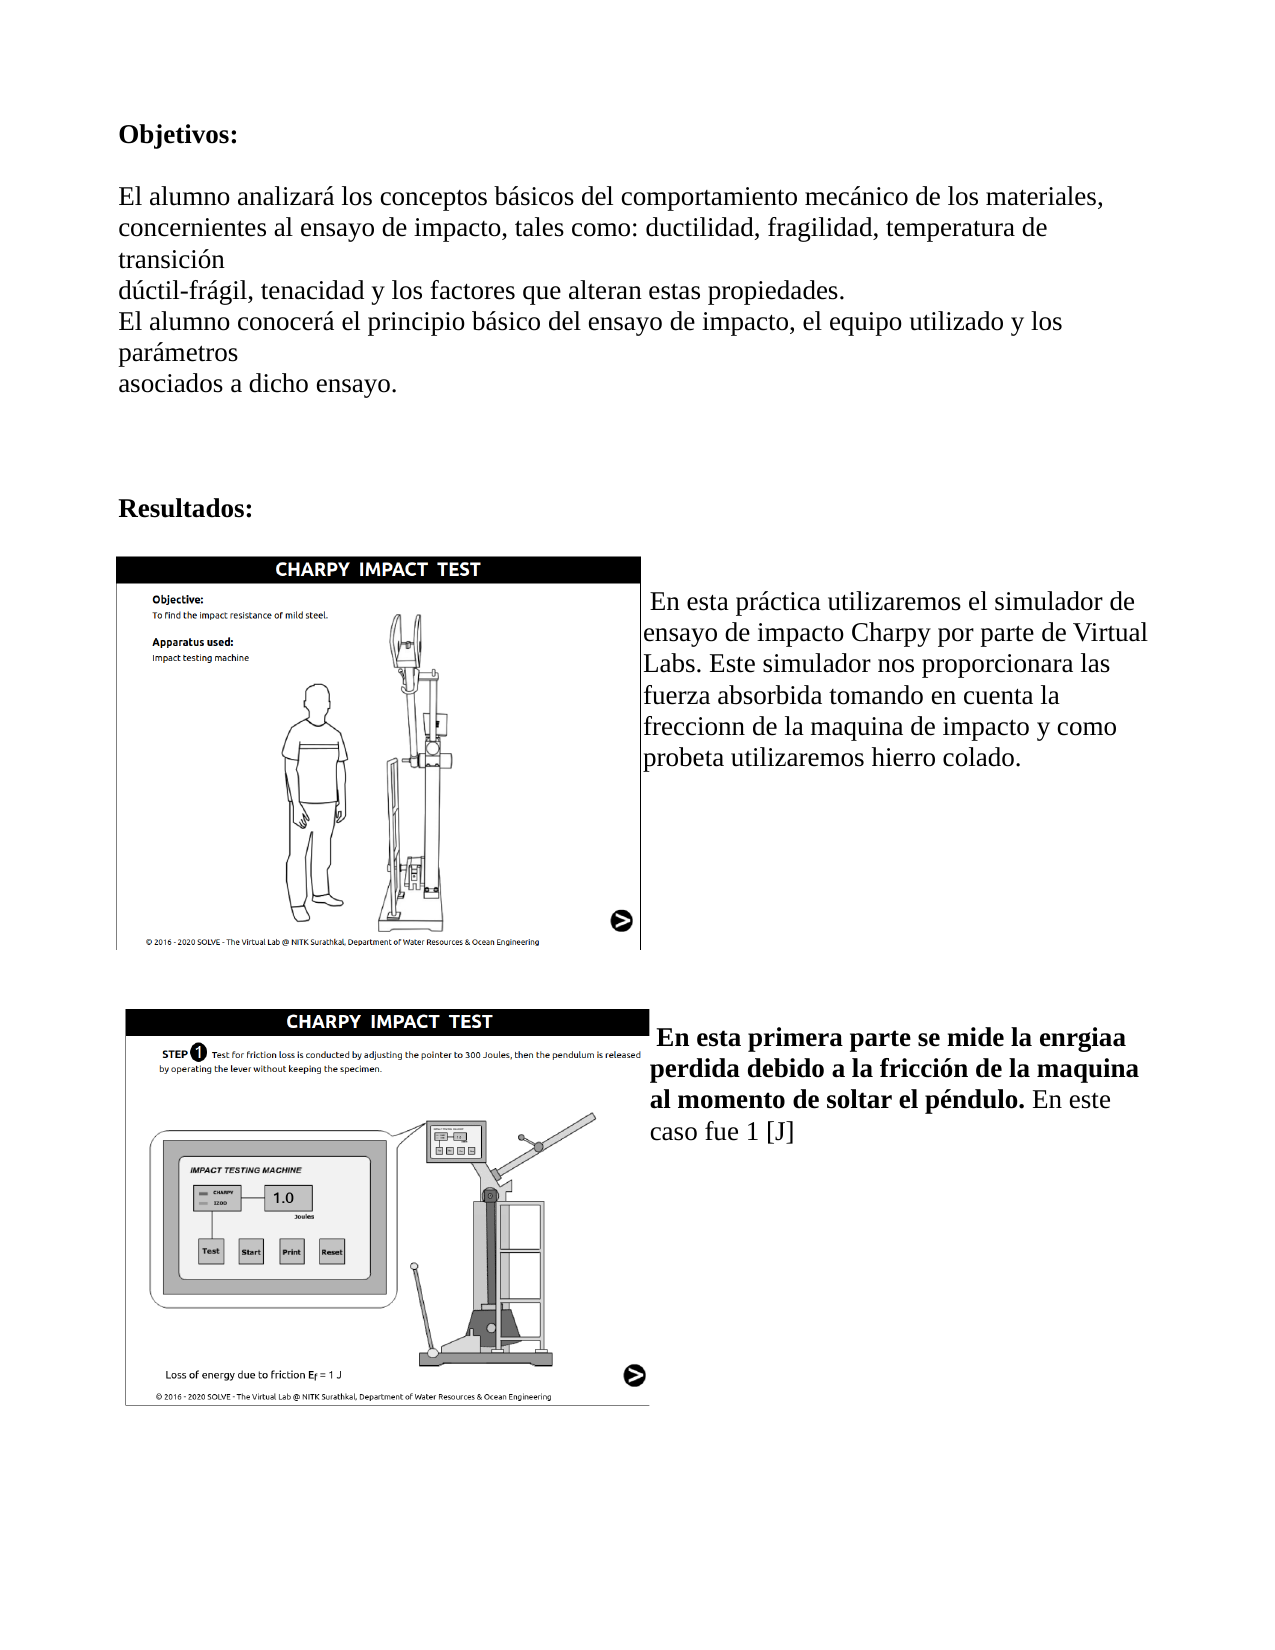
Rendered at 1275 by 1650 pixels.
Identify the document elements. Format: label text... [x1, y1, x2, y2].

picture [121, 1006, 650, 1406]
text Resultados: [118, 492, 1157, 523]
text El alumno conocerá el principio básico del ensayo de impacto, el equipo utilizado y los parámetros [118, 305, 1157, 367]
text concernientes al ensayo de impacto, tales como: ductilidad, fragilidad, temperatura de transición [118, 212, 1157, 274]
text dúctil-frágil, tenacidad y los factores que alteran estas propiedades. [118, 274, 1157, 305]
text En esta primera parte se mide la enrgiaa perdida debido a la fricción de la maquina al momento de soltar el péndulo. En este caso fue 1 [J] [650, 1021, 1157, 1146]
text El alumno analizará los conceptos básicos del comportamiento mecánico de los materiales, [118, 180, 1157, 212]
picture [113, 554, 643, 950]
text asociados a dicho ensayo. [118, 367, 1157, 398]
text Objetivos: [118, 118, 1157, 149]
text En esta práctica utilizaremos el simulador de ensayo de impacto Charpy por parte de Virtual Labs. Este simulador nos proporcionara las fuerza absorbida tomando en cuenta la freccionn de la maquina de impacto y como probeta utilizaremos hierro colado. [643, 585, 1157, 772]
